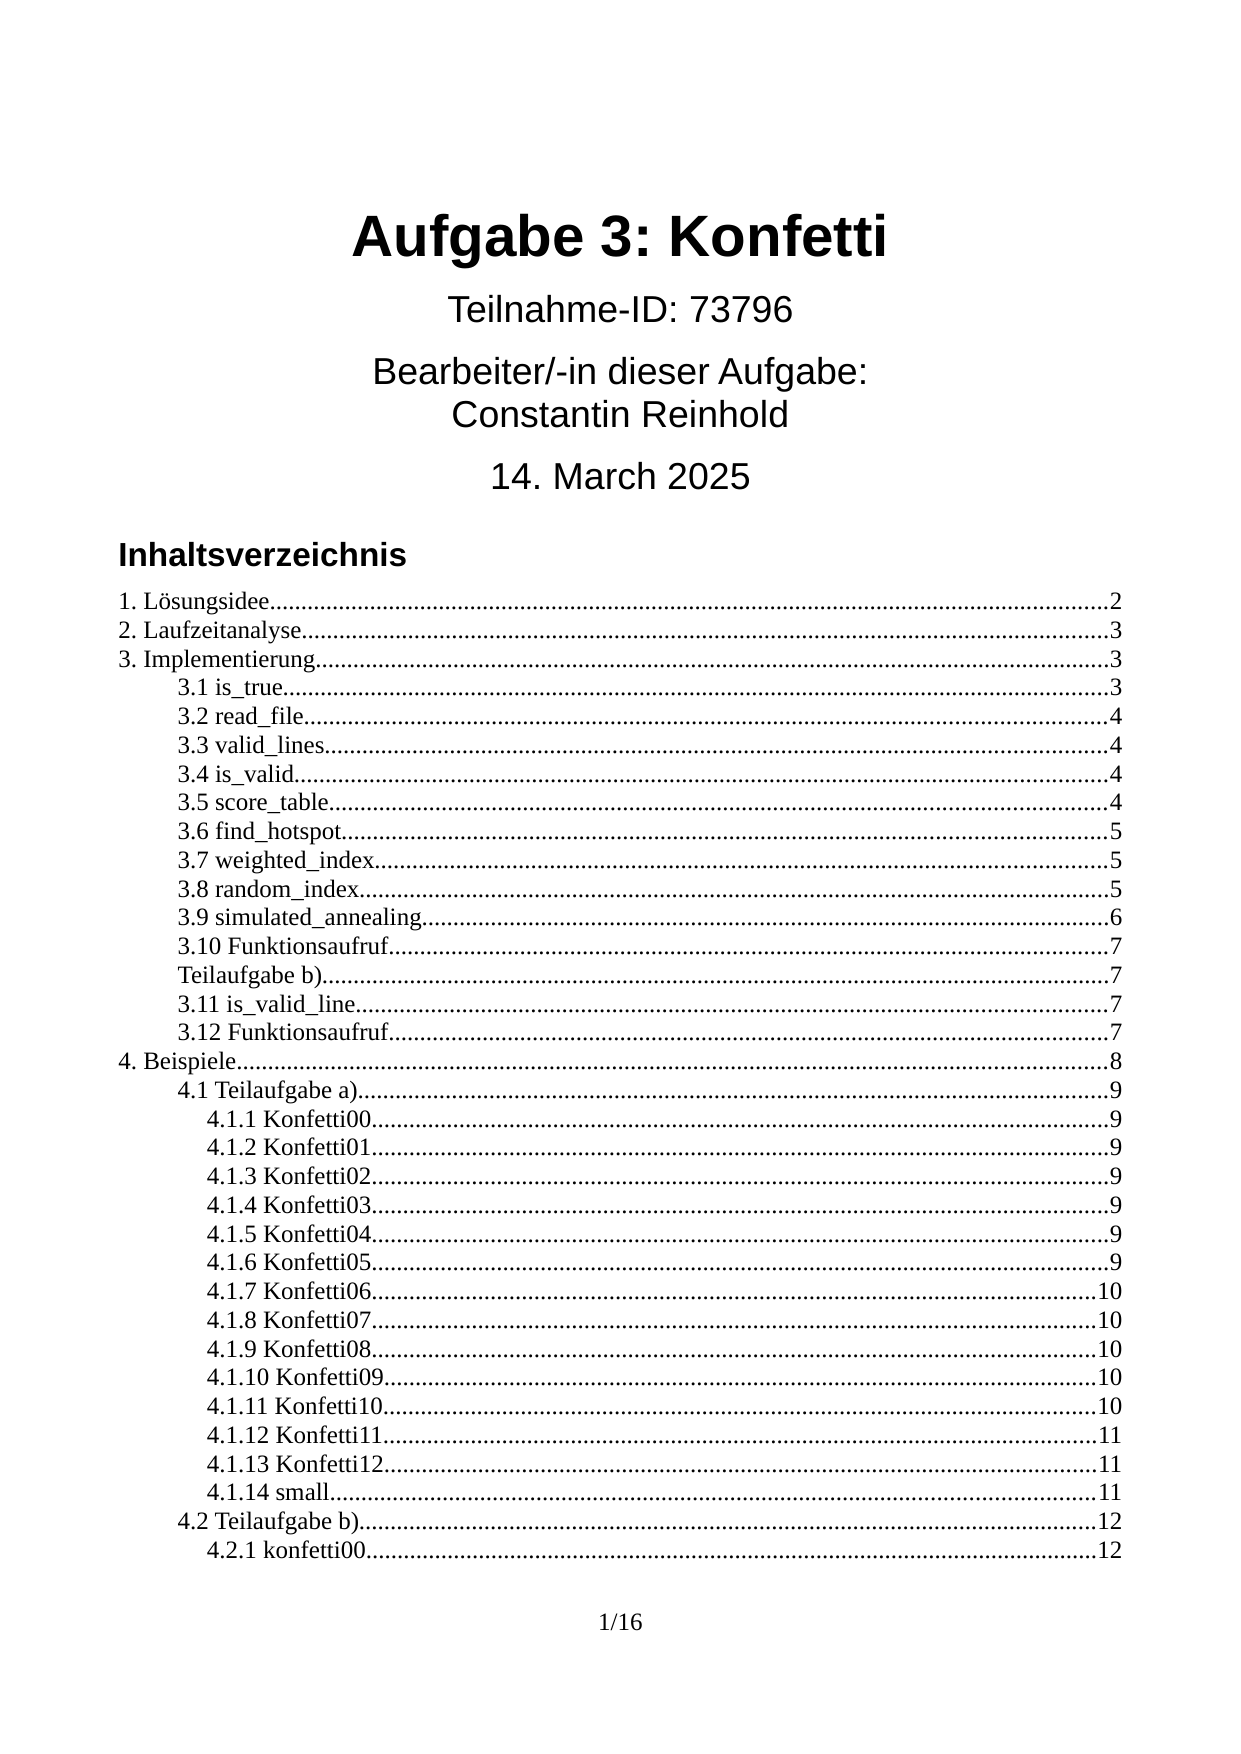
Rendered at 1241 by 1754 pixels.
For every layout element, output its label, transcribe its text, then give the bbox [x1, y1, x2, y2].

text 4.1.3 Konfetti02 9 [207, 1161, 1122, 1190]
text 2. Laufzeitanalyse 3 [118, 615, 1122, 644]
text 3.4 is_valid 4 [177, 759, 1122, 787]
text 3.10 Funktionsaufruf 7 [177, 931, 1122, 960]
text 4.1.10 Konfetti09 10 [207, 1362, 1122, 1391]
text 3.2 read_file 4 [177, 701, 1122, 730]
text 4.1.1 Konfetti00 9 [207, 1104, 1122, 1132]
text 3.7 weighted_index 5 [177, 845, 1122, 874]
text 4. Beispiele 8 [118, 1046, 1122, 1075]
text 3.12 Funktionsaufruf 7 [177, 1017, 1122, 1046]
subtitle Bearbeiter/-in dieser Aufgabe: Constantin Reinhold [118, 349, 1122, 436]
text 4.1.5 Konfetti04 9 [207, 1219, 1122, 1247]
text 3. Implementierung 3 [118, 644, 1122, 672]
text 4.1.2 Konfetti01 9 [207, 1132, 1122, 1161]
text 4.1.9 Konfetti08 10 [207, 1334, 1122, 1362]
text 4.1 Teilaufgabe a) 9 [177, 1075, 1122, 1104]
text 4.1.12 Konfetti11 11 [207, 1420, 1122, 1449]
subtitle 14. March 2025 [118, 454, 1122, 498]
text 4.1.11 Konfetti10 10 [207, 1391, 1122, 1420]
text 4.1.6 Konfetti05 9 [207, 1247, 1122, 1276]
text 4.1.13 Konfetti12 11 [207, 1449, 1122, 1477]
subtitle Inhaltsverzeichnis [118, 535, 1122, 574]
text 3.1 is_true 3 [177, 672, 1122, 701]
text Teilaufgabe b) 7 [177, 960, 1122, 989]
text 4.2 Teilaufgabe b) 12 [177, 1506, 1122, 1535]
text 3.11 is_valid_line 7 [177, 989, 1122, 1017]
text 1. Lösungsidee 2 [118, 586, 1122, 615]
text 3.8 random_index 5 [177, 874, 1122, 902]
text 4.1.8 Konfetti07 10 [207, 1305, 1122, 1334]
text 4.1.4 Konfetti03 9 [207, 1190, 1122, 1219]
text 4.1.7 Konfetti06 10 [207, 1276, 1122, 1305]
text 4.2.1 konfetti00 12 [207, 1535, 1122, 1564]
subtitle Teilnahme-ID: 73796 [118, 288, 1122, 331]
text 4.1.14 small 11 [207, 1477, 1122, 1506]
text 3.9 simulated_annealing 6 [177, 902, 1122, 931]
text 3.6 find_hotspot 5 [177, 816, 1122, 845]
title Aufgabe 3: Konfetti [118, 202, 1122, 269]
text 3.3 valid_lines 4 [177, 730, 1122, 759]
text 3.5 score_table 4 [177, 787, 1122, 816]
